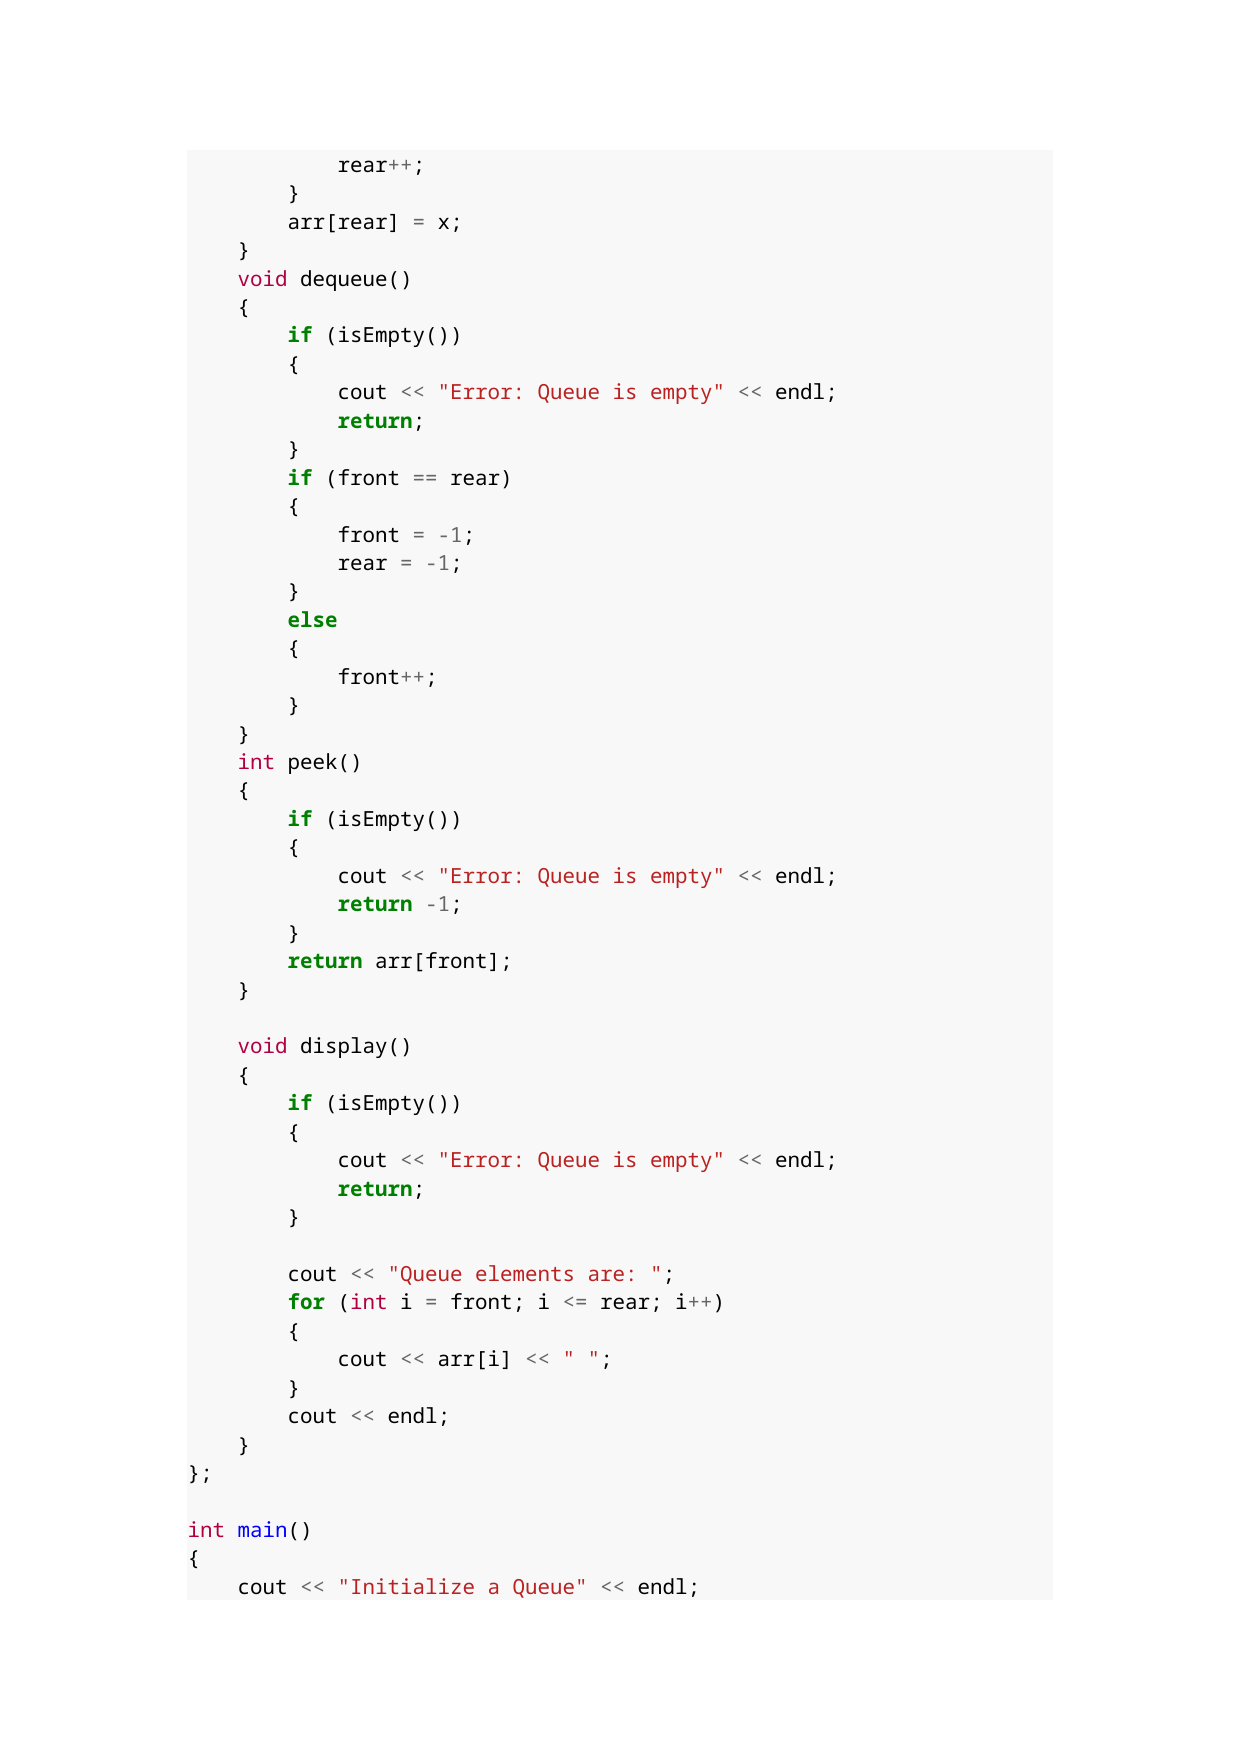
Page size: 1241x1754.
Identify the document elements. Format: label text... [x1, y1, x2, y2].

text int main() [187, 1515, 1053, 1543]
text { [187, 633, 1053, 662]
text { [187, 776, 1053, 804]
text { [187, 491, 1053, 520]
text if (isEmpty()) [187, 321, 1053, 349]
text { [187, 349, 1053, 377]
text } [187, 577, 1053, 605]
text if (isEmpty()) [187, 1088, 1053, 1117]
text } [187, 719, 1053, 747]
text cout << "Queue elements are: "; [187, 1259, 1053, 1287]
text return arr[front]; [187, 946, 1053, 975]
text if (isEmpty()) [187, 804, 1053, 832]
text cout << "Error: Queue is empty" << endl; [187, 861, 1053, 889]
text rear = -1; [187, 548, 1053, 577]
text void dequeue() [187, 264, 1053, 292]
text return; [187, 1174, 1053, 1202]
text int peek() [187, 747, 1053, 776]
text { [187, 1060, 1053, 1088]
text else [187, 605, 1053, 633]
text } [187, 178, 1053, 207]
text } [187, 1373, 1053, 1401]
text { [187, 1316, 1053, 1344]
text cout << "Error: Queue is empty" << endl; [187, 1145, 1053, 1174]
text cout << endl; [187, 1401, 1053, 1430]
text cout << arr[i] << " "; [187, 1344, 1053, 1373]
text if (front == rear) [187, 463, 1053, 491]
text } [187, 1430, 1053, 1458]
text cout << "Error: Queue is empty" << endl; [187, 377, 1053, 406]
text { [187, 1543, 1053, 1572]
text }; [187, 1458, 1053, 1487]
text return -1; [187, 889, 1053, 918]
text front = -1; [187, 520, 1053, 548]
text return; [187, 406, 1053, 434]
text } [187, 690, 1053, 719]
text cout << "Initialize a Queue" << endl; [187, 1572, 1053, 1600]
text } [187, 1202, 1053, 1231]
text arr[rear] = x; [187, 207, 1053, 235]
text } [187, 918, 1053, 946]
text { [187, 1117, 1053, 1145]
text } [187, 975, 1053, 1003]
text void display() [187, 1032, 1053, 1060]
text for (int i = front; i <= rear; i++) [187, 1287, 1053, 1316]
text { [187, 292, 1053, 321]
text } [187, 235, 1053, 264]
text } [187, 434, 1053, 463]
text front++; [187, 662, 1053, 690]
text rear++; [187, 150, 1053, 178]
text { [187, 832, 1053, 861]
